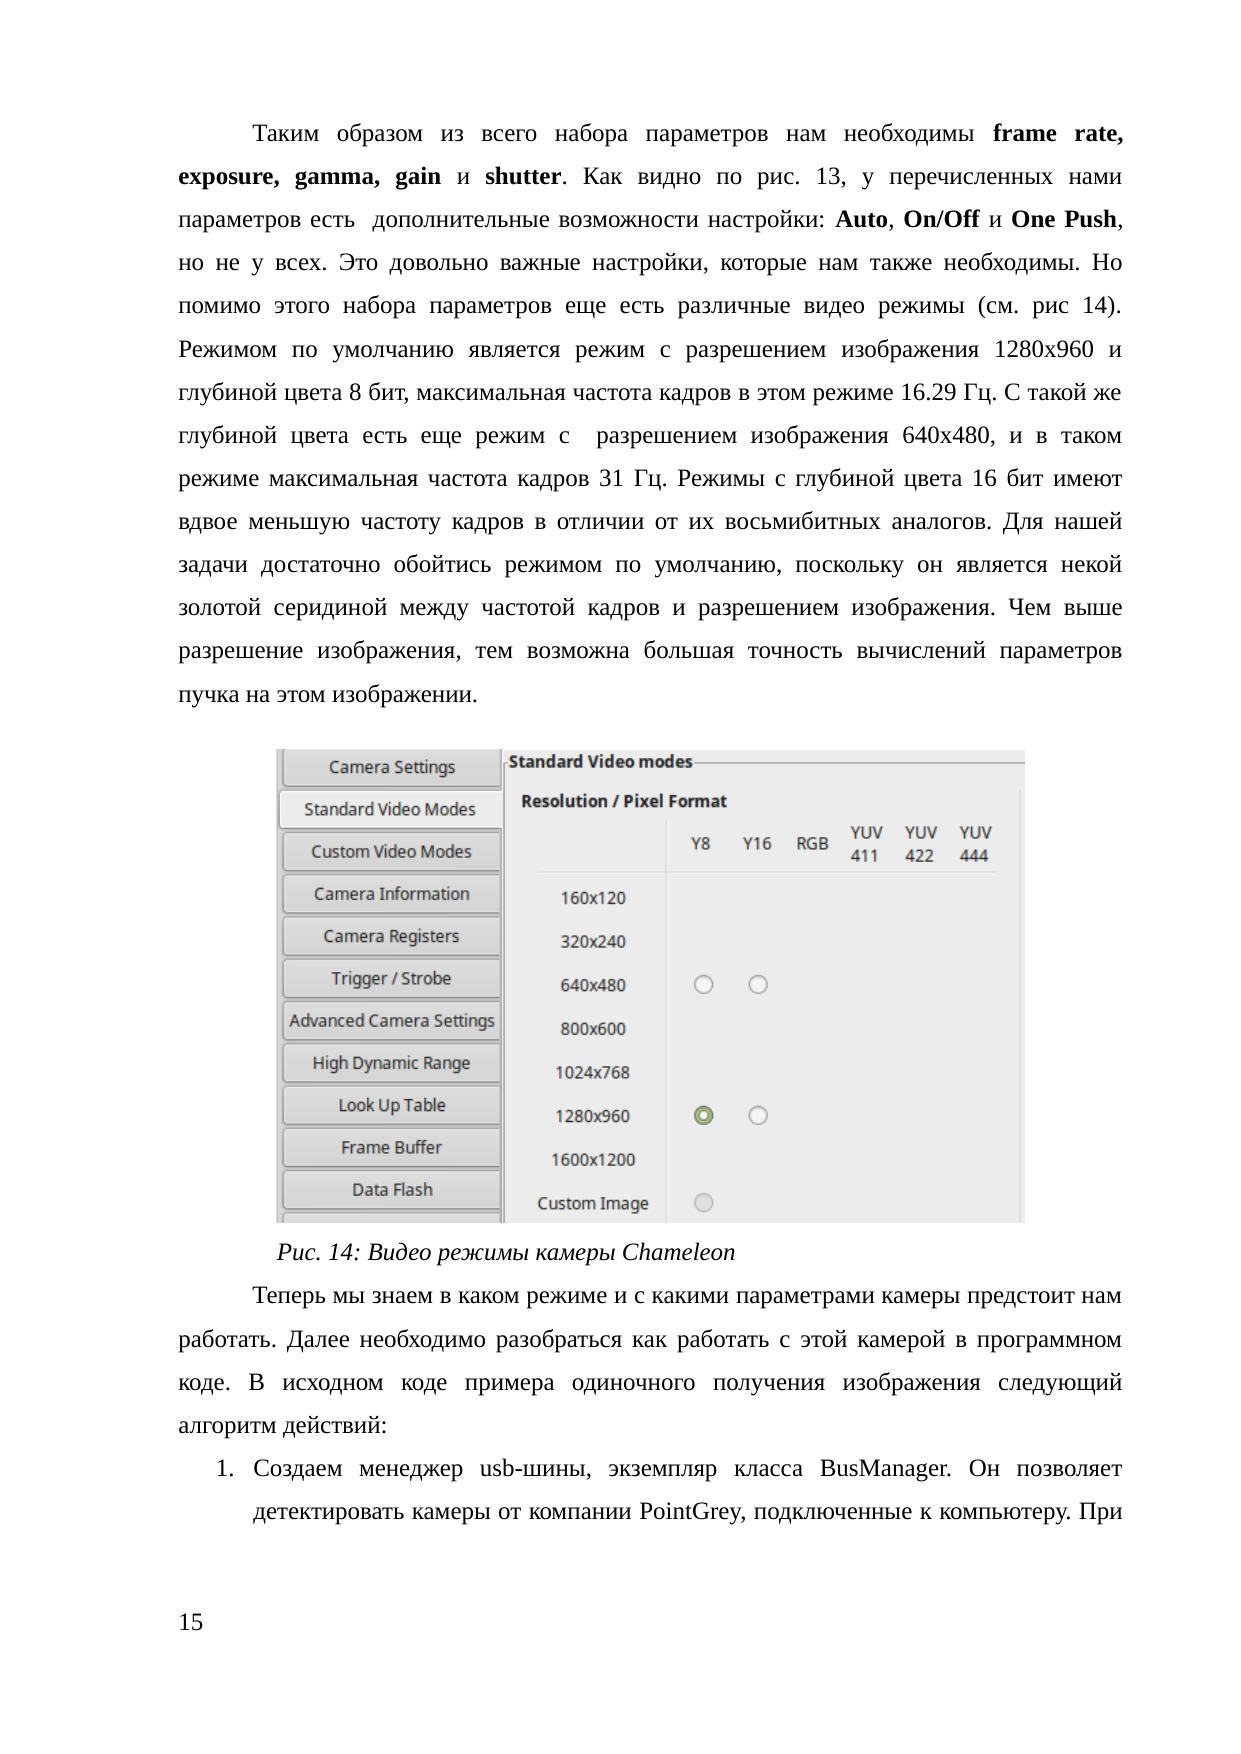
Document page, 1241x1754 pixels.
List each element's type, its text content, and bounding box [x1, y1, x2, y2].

list Создаем менеджер usb-шины, экземпляр класса BusManager. Он позволяет детектировать камеры от компании PointGrey, подключенные к компьютеру. При [216, 1453, 1123, 1525]
text Таким образом из всего набора параметров нам необходимы frame rate, exposure, gamma, gain и shutter. Как видно по рис. 13, у перечисленных нами параметров есть дополнительные возможности настройки: Auto, On/Off и One Push, но не у всех. Это довольно важные настройки, которые нам также необходимы. Но помимо этого набора параметров еще есть различные видео режимы (см. рис 14). Режимом по умолчанию является режим с разрешением изображения 1280x960 и глубиной цвета 8 бит, максимальная частота кадров в этом режиме 16.29 Гц. С такой же глубиной цвета есть еще режим с разрешением изображения 640х480, и в таком режиме максимальная частота кадров 31 Гц. Режимы с глубиной цвета 16 бит имеют вдвое меньшую частоту кадров в отличии от их восьмибитных аналогов. Для нашей задачи достаточно обойтись режимом по умолчанию, поскольку он является некой золотой серидиной между частотой кадров и разрешением изображения. Чем выше разрешение изображения, тем возможна большая точность вычислений параметров пучка на этом изображении. [178, 118, 1123, 707]
text Теперь мы знаем в каком режиме и с какими параметрами камеры предстоит нам работать. Далее необходимо разобраться как работать с этой камерой в программном коде. В исходном коде примера одиночного получения изображения следующий алгоритм действий: [178, 737, 1123, 1439]
text Рис. 14: Видео режимы камеры Chameleon [277, 1223, 1025, 1266]
picture [276, 749, 1025, 1223]
